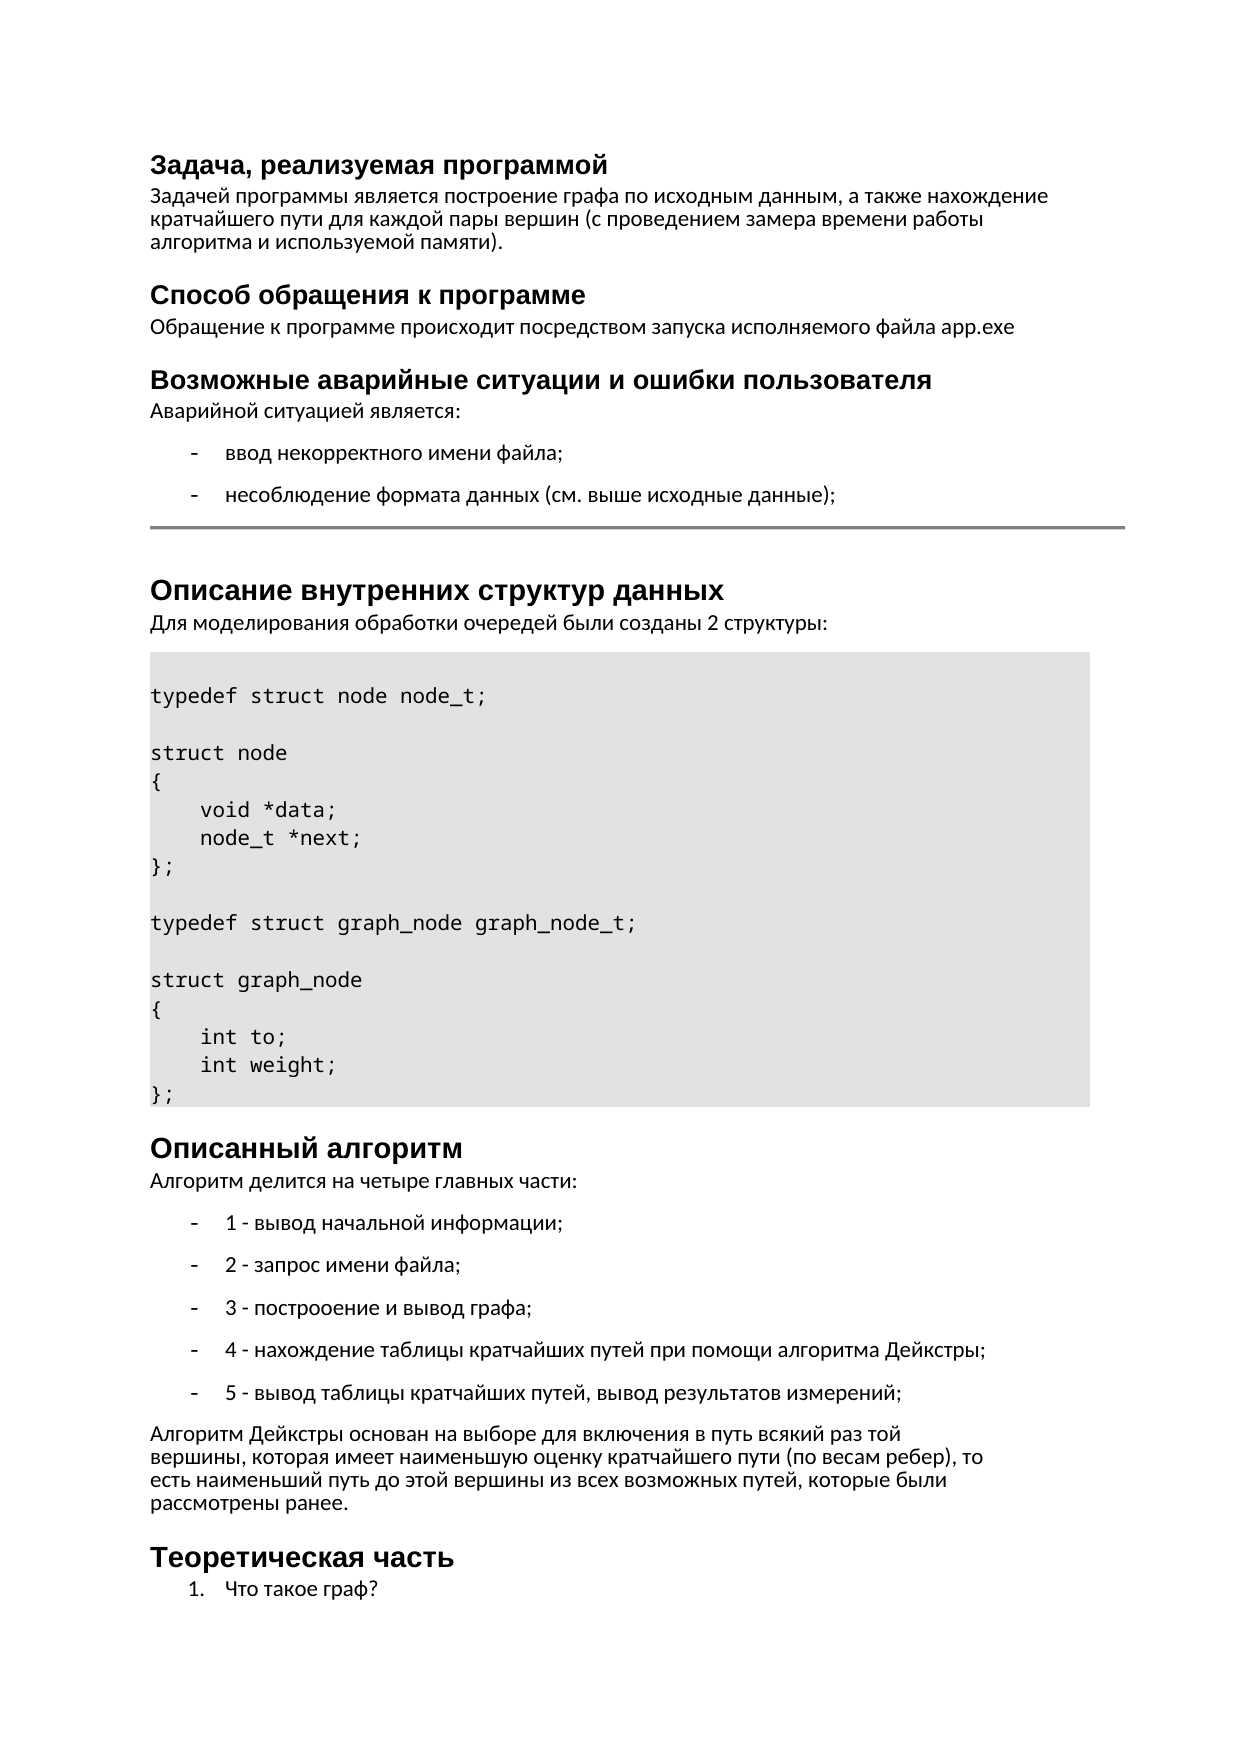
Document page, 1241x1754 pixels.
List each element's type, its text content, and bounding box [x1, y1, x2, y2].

subtitle Теоретическая часть [150, 1541, 1090, 1573]
subtitle Возможные аварийные ситуации и ошибки пользователя [150, 365, 1090, 395]
subtitle Описание внутренних структур данных [150, 574, 1090, 607]
text Для моделирования обработки очередей были созданы 2 структуры: [150, 613, 1090, 636]
text Алгоритм делится на четыре главных части: [150, 1171, 1090, 1194]
list 4 - нахождение таблицы кратчайших путей при помощи алгоритма Дейкстры; [187, 1339, 1090, 1365]
list 2 - запрос имени файла; [187, 1253, 1090, 1279]
list 1 - вывод начальной информации; [187, 1211, 1090, 1237]
text Аварийной ситуацией является: [150, 401, 1090, 424]
subtitle Способ обращения к программе [150, 280, 1090, 311]
list ввод некорректного имени файла; [187, 441, 1090, 467]
subtitle Описанный алгоритм [150, 1132, 1090, 1165]
text Задачей программы является построение графа по исходным данным, а также нахождение кратчайшего пути для каждой пары вершин (с проведением замера времени работы алгоритма и используемой памяти). [150, 187, 1090, 255]
subtitle Задача, реализуемая программой [150, 150, 1090, 180]
list 3 - построоение и вывод графа; [187, 1296, 1090, 1322]
text typedef struct node node_t; struct node { void *data; node_t *next; }; typedef struct graph_node graph_node_t; struct graph_node { int to; int weight; }; [150, 652, 1090, 1107]
list 5 - вывод таблицы кратчайших путей, вывод результатов измерений; [187, 1381, 1090, 1407]
list Что такое граф? [187, 1579, 1090, 1602]
text Алгоритм Дейкстры основан на выборе для включения в путь всякий раз той вершины, которая имеет наименьшую оценку кратчайшего пути (по весам ребер), то есть наименьший путь до этой вершины из всех возможных путей, которые были рассмотрены ранее. [150, 1424, 1090, 1516]
list несоблюдение формата данных (см. выше исходные данные); [187, 483, 1090, 509]
text Обращение к программе происходит посредством запуска исполняемого файла app.exe [150, 317, 1090, 340]
